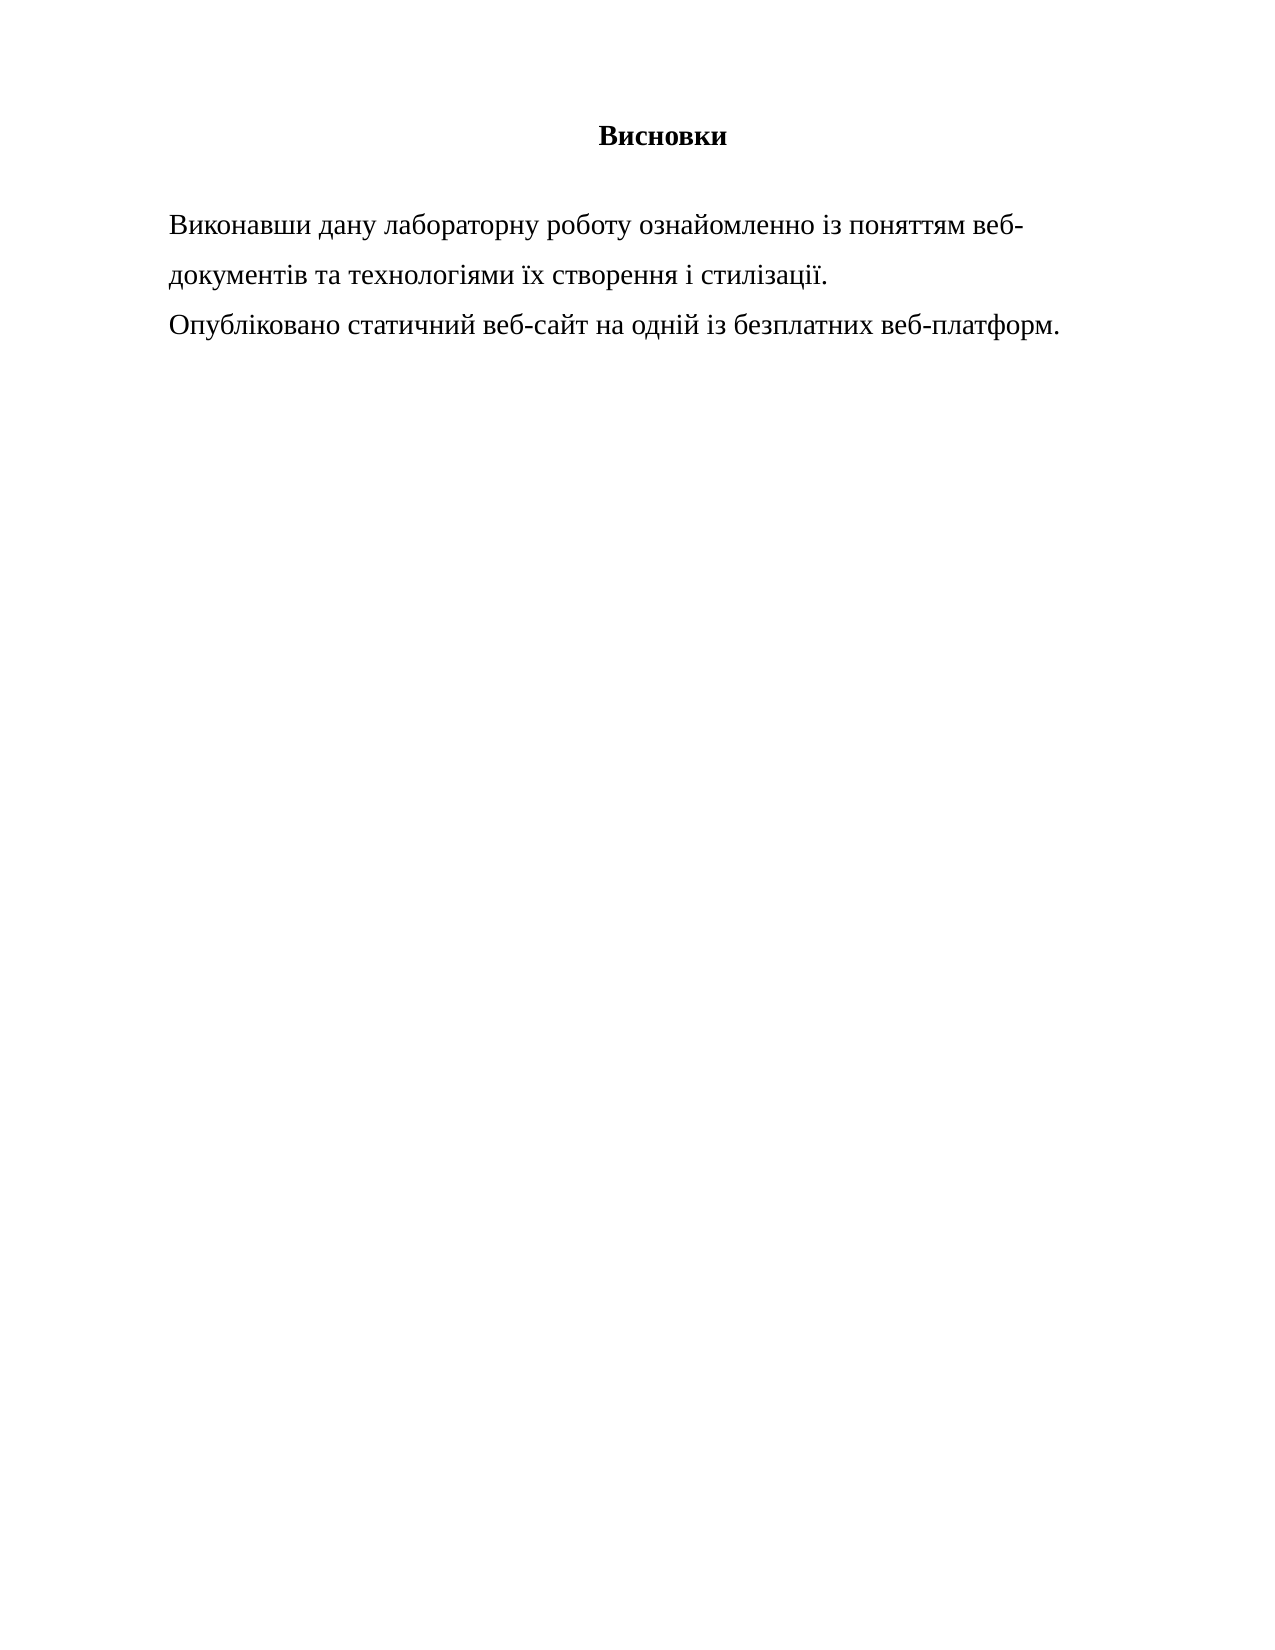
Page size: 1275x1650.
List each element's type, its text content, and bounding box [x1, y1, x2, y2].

text Висновки [169, 118, 1157, 152]
text Виконавши дану лабораторну роботу ознайомленно із поняттям веб-документів та технологіями їх створення і стилізації. Опубліковано статичний веб-сайт на одній із безплатних веб-платформ. [169, 207, 1157, 341]
